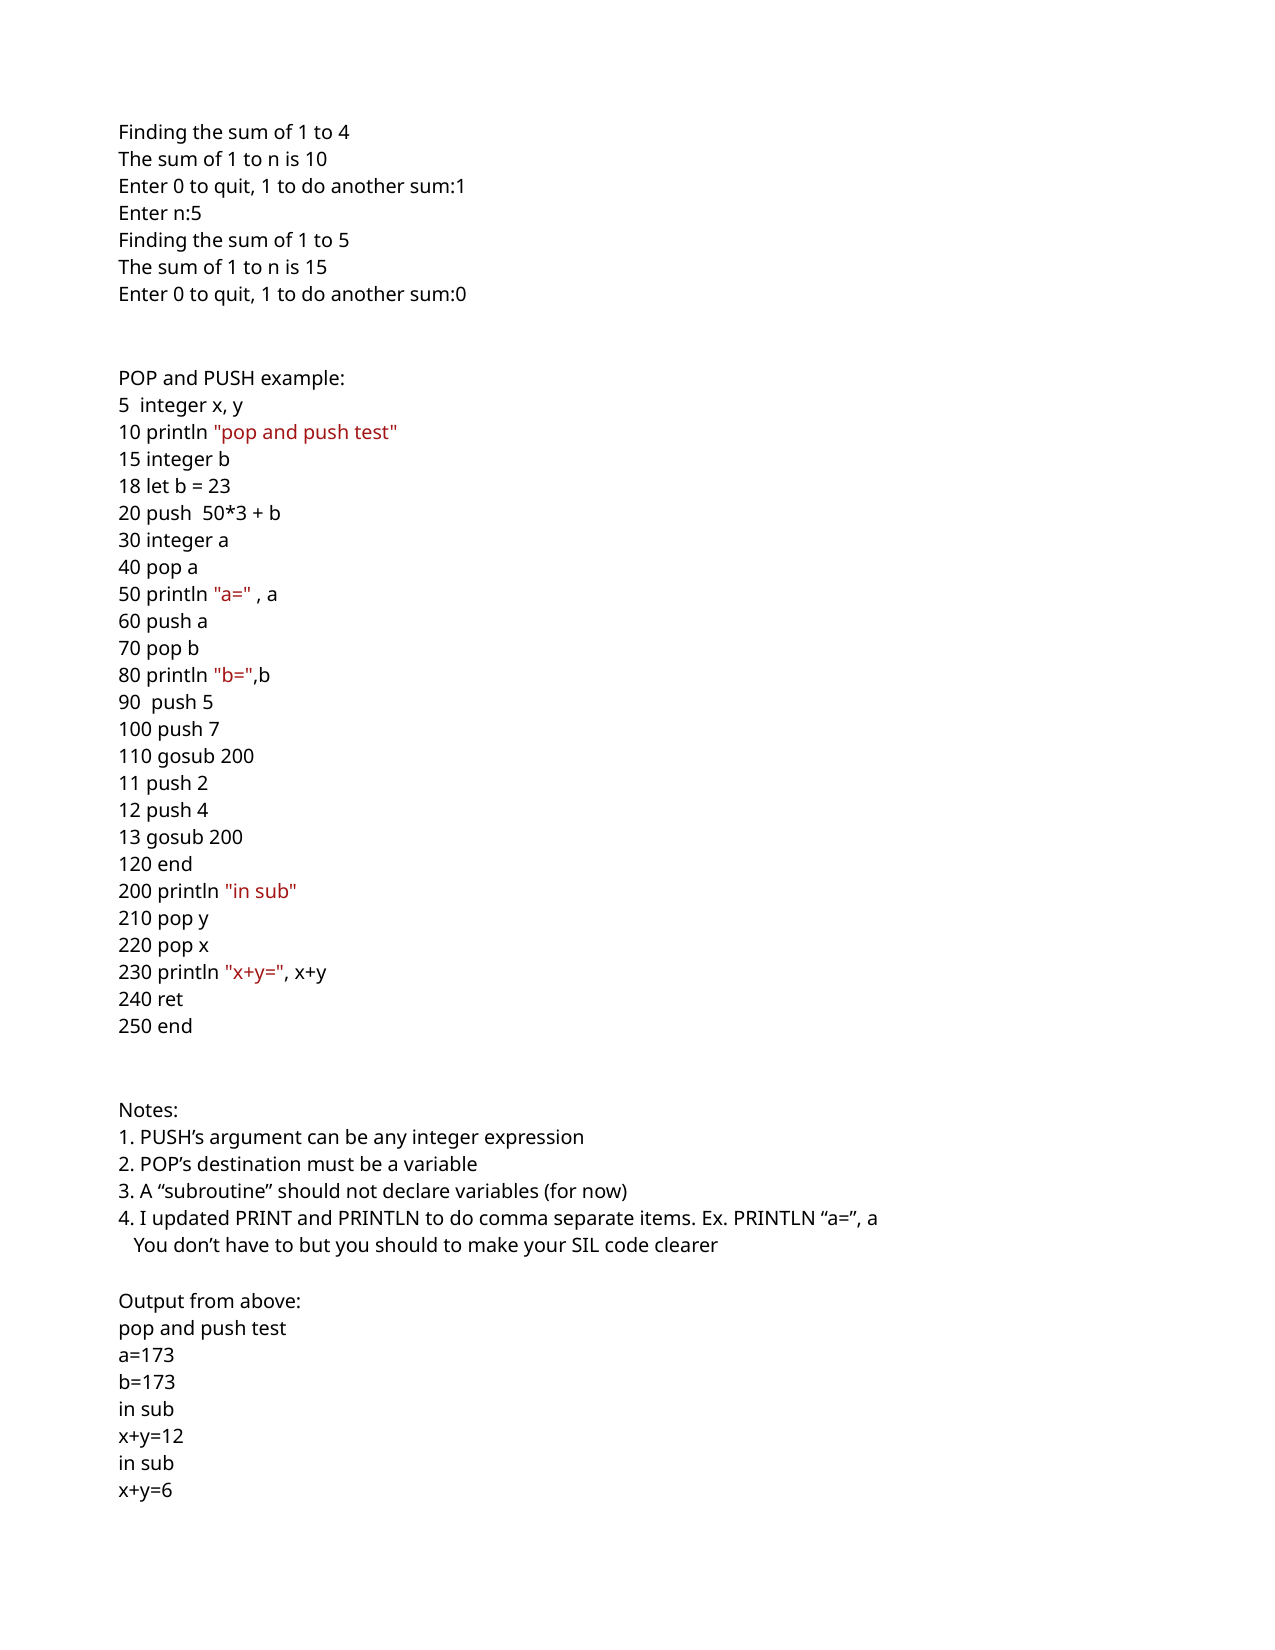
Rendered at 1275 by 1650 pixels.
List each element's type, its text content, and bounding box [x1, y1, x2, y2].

text The sum of 1 to n is 10 [118, 145, 1157, 172]
text 15 integer b [118, 445, 1157, 472]
text Enter 0 to quit, 1 to do another sum:0 [118, 280, 1157, 307]
text 60 push a [118, 607, 1157, 634]
text 210 pop y [118, 904, 1157, 931]
text Enter 0 to quit, 1 to do another sum:1 [118, 172, 1157, 199]
text in sub [118, 1395, 1157, 1422]
text 200 println "in sub" [118, 877, 1157, 904]
text 250 end [118, 1012, 1157, 1039]
text 4. I updated PRINT and PRINTLN to do comma separate items. Ex. PRINTLN “a=”, a [118, 1204, 1157, 1231]
text 230 println "x+y=", x+y [118, 958, 1157, 985]
text 5 integer x, y [118, 391, 1157, 418]
text a=173 [118, 1341, 1157, 1368]
text 80 println "b=",b [118, 661, 1157, 688]
text 2. POP’s destination must be a variable [118, 1150, 1157, 1177]
text 10 println "pop and push test" [118, 418, 1157, 445]
text 13 gosub 200 [118, 823, 1157, 850]
text Output from above: [118, 1287, 1157, 1314]
text 110 gosub 200 [118, 742, 1157, 769]
text in sub [118, 1449, 1157, 1476]
text x+y=6 [118, 1476, 1157, 1503]
text 18 let b = 23 [118, 472, 1157, 499]
text 100 push 7 [118, 715, 1157, 742]
text Enter n:5 [118, 199, 1157, 226]
text b=173 [118, 1368, 1157, 1395]
text 70 pop b [118, 634, 1157, 661]
text 220 pop x [118, 931, 1157, 958]
text 40 pop a [118, 553, 1157, 580]
text You don’t have to but you should to make your SIL code clearer [118, 1231, 1157, 1258]
text pop and push test [118, 1314, 1157, 1341]
text POP and PUSH example: [118, 364, 1157, 391]
text The sum of 1 to n is 15 [118, 253, 1157, 280]
text 30 integer a [118, 526, 1157, 553]
text 20 push 50*3 + b [118, 499, 1157, 526]
text 1. PUSH’s argument can be any integer expression [118, 1123, 1157, 1150]
text 3. A “subroutine” should not declare variables (for now) [118, 1177, 1157, 1204]
text 11 push 2 [118, 769, 1157, 796]
text 240 ret [118, 985, 1157, 1012]
text 120 end [118, 850, 1157, 877]
text x+y=12 [118, 1422, 1157, 1449]
text 12 push 4 [118, 796, 1157, 823]
text 50 println "a=" , a [118, 580, 1157, 607]
text Finding the sum of 1 to 4 [118, 118, 1157, 145]
text Finding the sum of 1 to 5 [118, 226, 1157, 253]
text 90 push 5 [118, 688, 1157, 715]
text Notes: [118, 1096, 1157, 1123]
